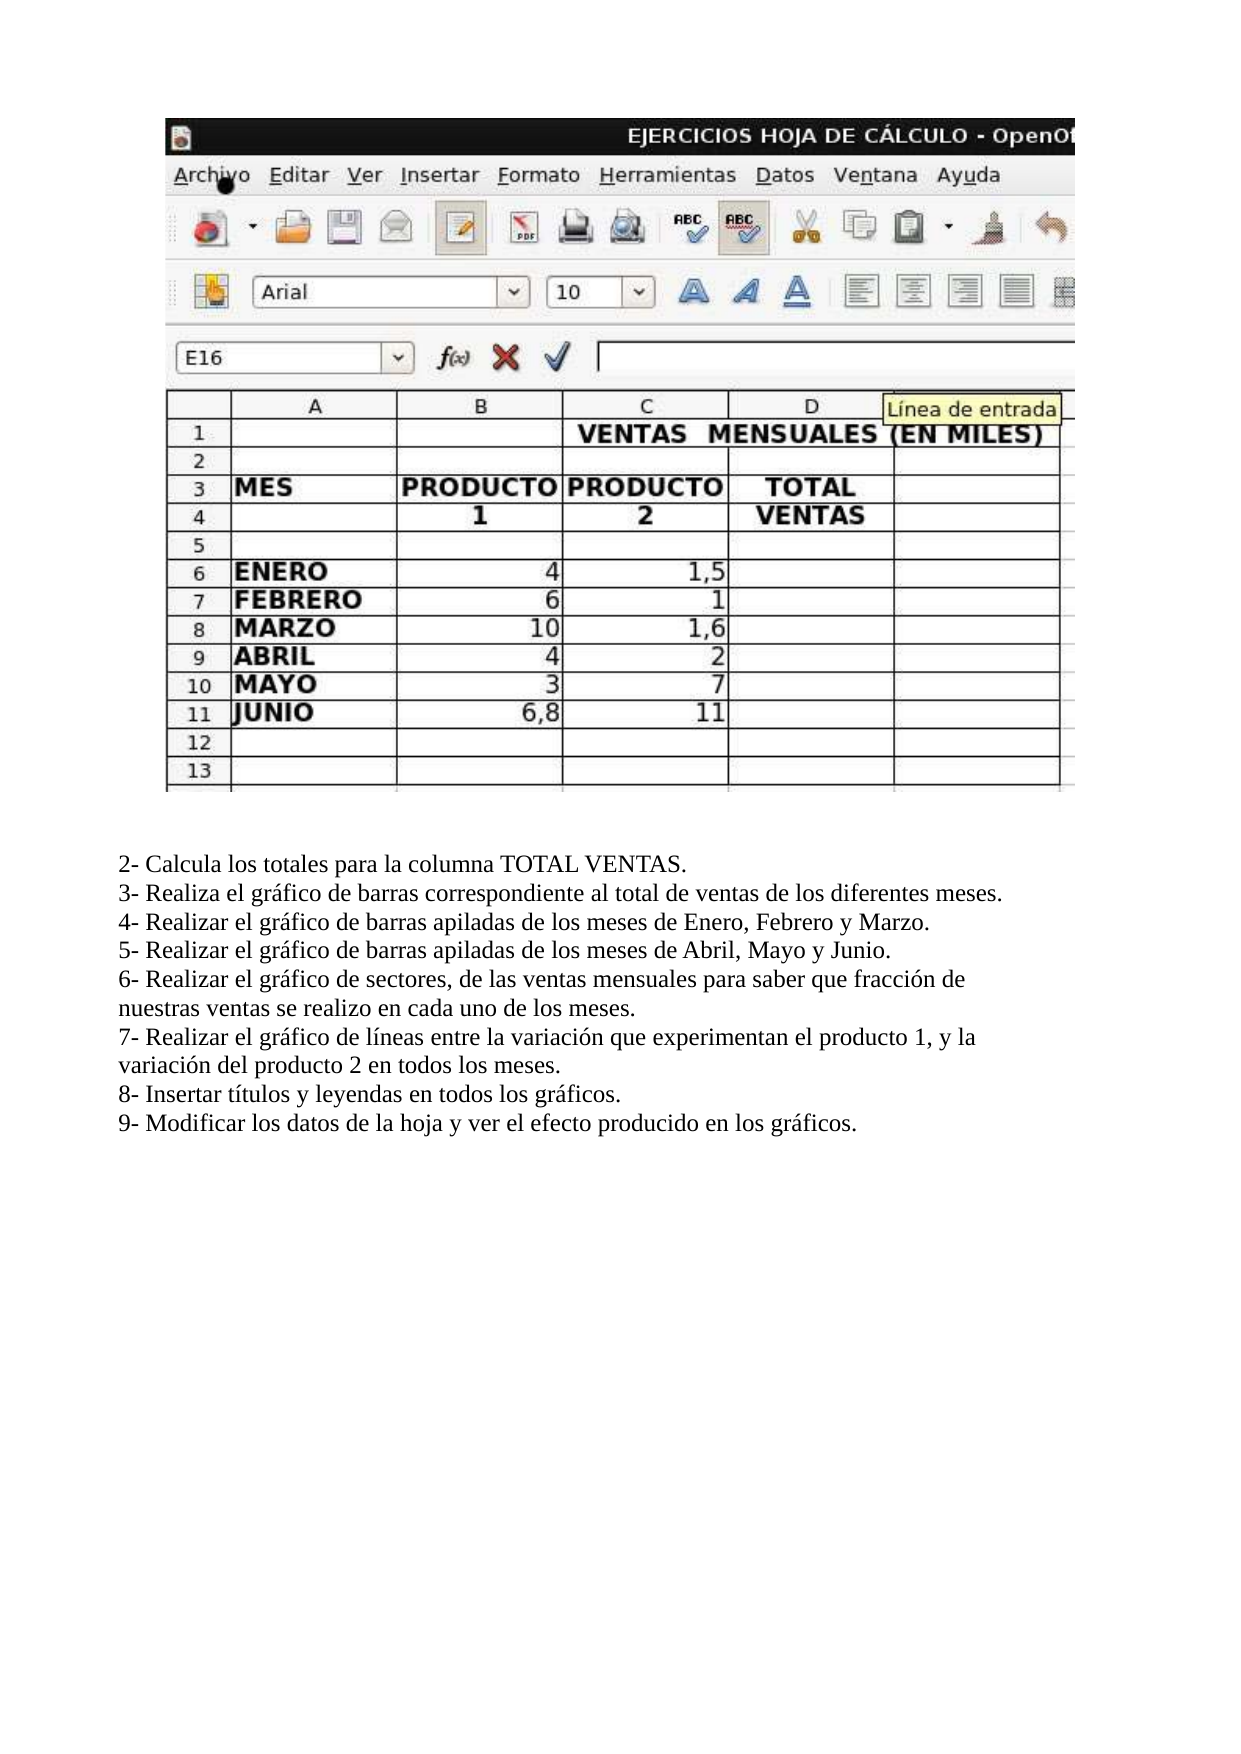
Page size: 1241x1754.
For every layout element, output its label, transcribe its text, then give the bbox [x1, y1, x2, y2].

text 4- Realizar el gráfico de barras apiladas de los meses de Enero, Febrero y Marzo. [118, 907, 1122, 935]
picture [165, 118, 1075, 792]
text 5- Realizar el gráfico de barras apiladas de los meses de Abril, Mayo y Junio. [118, 935, 1122, 964]
text 9- Modificar los datos de la hoja y ver el efecto producido en los gráficos. [118, 1108, 1122, 1137]
text 2- Calcula los totales para la columna TOTAL VENTAS. [118, 849, 1122, 878]
text 3- Realiza el gráfico de barras correspondiente al total de ventas de los diferentes meses. [118, 878, 1122, 907]
text 7- Realizar el gráfico de líneas entre la variación que experimentan el producto 1, y la [118, 1022, 1122, 1050]
text variación del producto 2 en todos los meses. [118, 1050, 1122, 1079]
text nuestras ventas se realizo en cada uno de los meses. [118, 993, 1122, 1022]
text 8- Insertar títulos y leyendas en todos los gráficos. [118, 1079, 1122, 1108]
text 6- Realizar el gráfico de sectores, de las ventas mensuales para saber que fracción de [118, 964, 1122, 993]
